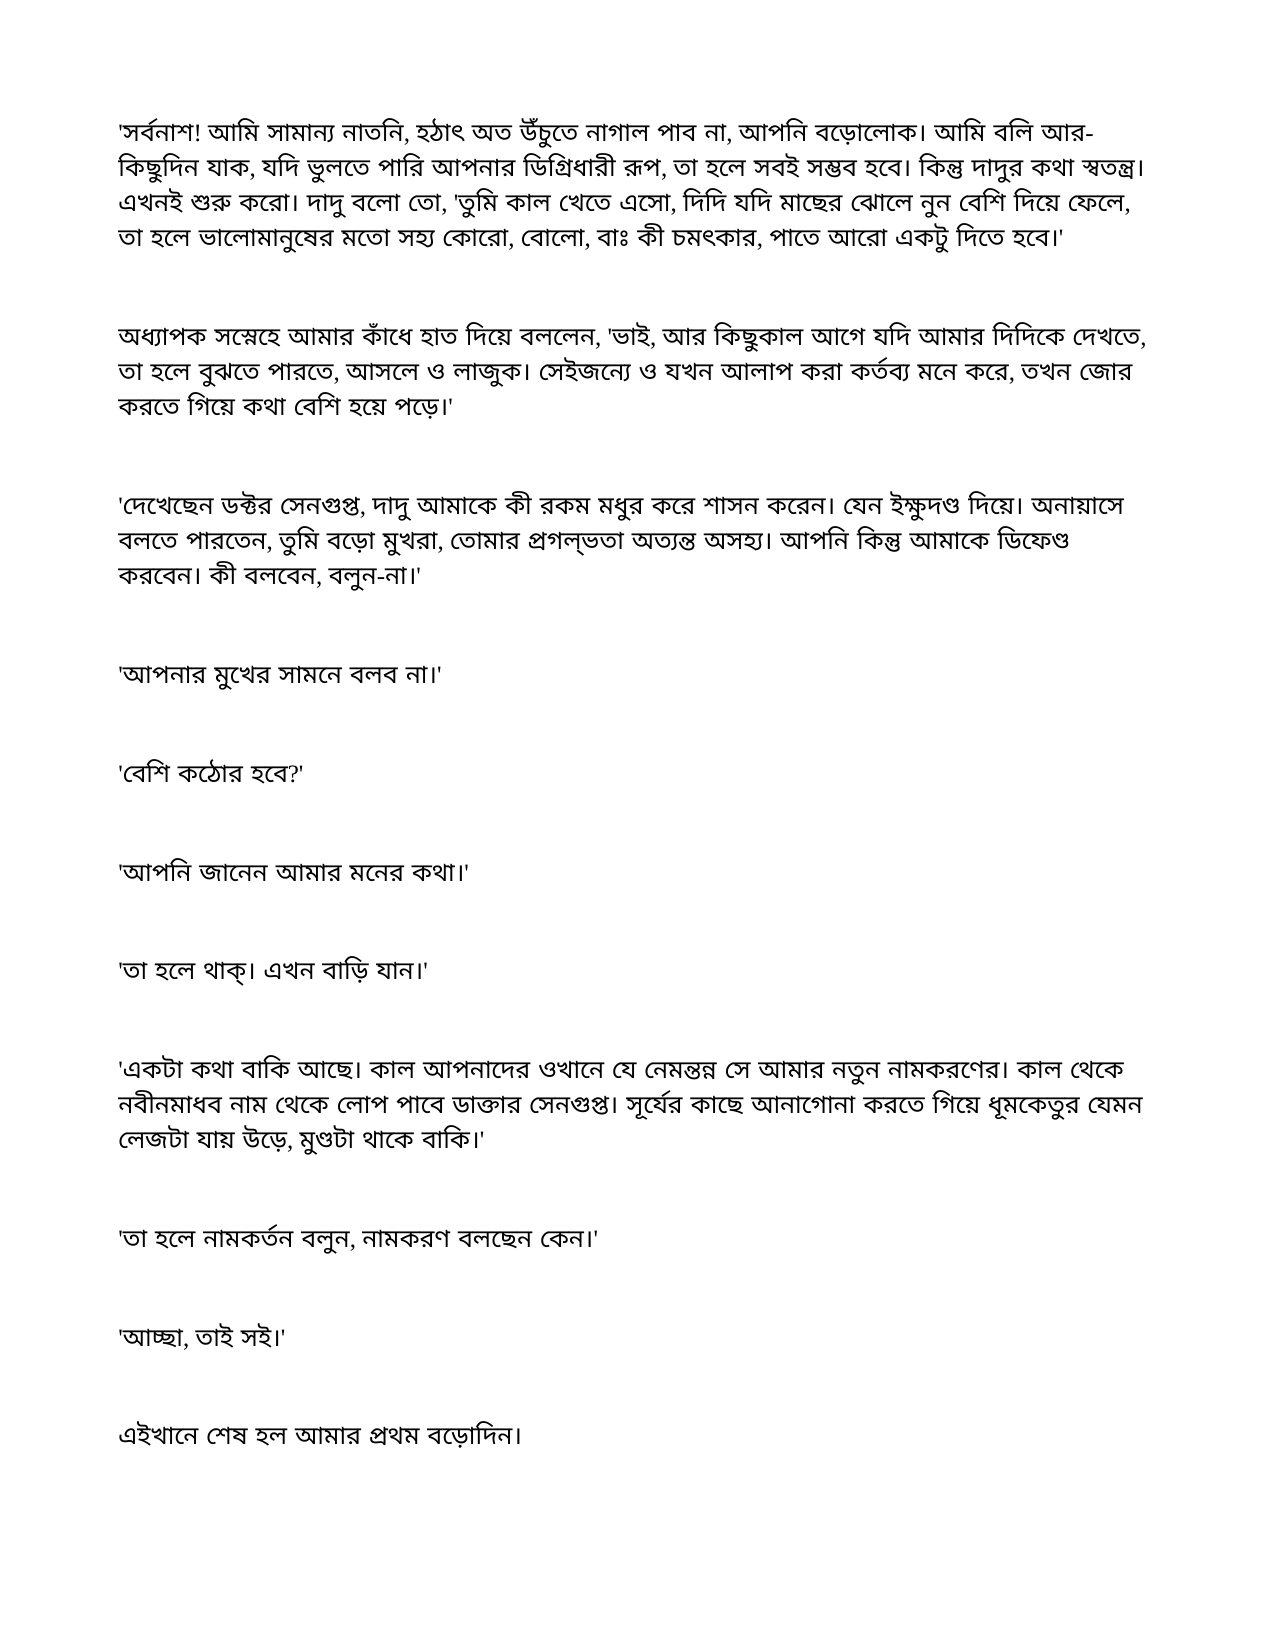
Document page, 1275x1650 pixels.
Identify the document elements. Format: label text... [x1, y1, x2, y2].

text 'দেখেছেন ডক্টর সেনগুপ্ত, দাদু আমাকে কী রকম মধুর করে শাসন করেন। যেন ইক্ষুদণ্ড দিয়ে। অনায়াসে বলতে পারতেন, তুমি বড়ো মুখরা, তোমার প্রগল্‌ভতা অত্যন্ত অসহ্য। আপনি কিন্তু আমাকে ডিফেণ্ড করবেন। কী বলবেন, বলুন-না।' [118, 491, 1157, 591]
text 'আপনি জানেন আমার মনের কথা।' [118, 858, 1157, 887]
text 'একটা কথা বাকি আছে। কাল আপনাদের ওখানে যে নেমন্তন্ন সে আমার নতুন নামকরণের। কাল থেকে নবীনমাধব নাম থেকে লোপ পাবে ডাক্তার সেনগুপ্ত। সূর্যের কাছে আনাগোনা করতে গিয়ে ধূমকেতুর যেমন লেজটা যায় উড়ে, মুণ্ডটা থাকে বাকি।' [118, 1055, 1157, 1154]
text 'বেশি কঠোর হবে?' [118, 759, 1157, 788]
text অধ্যাপক সস্নেহে আমার কাঁধে হাত দিয়ে বললেন, 'ভাই, আর কিছুকাল আগে যদি আমার দিদিকে দেখতে, তা হলে বুঝতে পারতে, আসলে ও লাজুক। সেইজন্যে ও যখন আলাপ করা কর্তব্য মনে করে, তখন জোর করতে গিয়ে কথা বেশি হয়ে পড়ে।' [118, 322, 1157, 422]
text 'তা হলে নামকর্তন বলুন, নামকরণ বলছেন কেন।' [118, 1224, 1157, 1253]
text 'সর্বনাশ! আমি সামান্য নাতনি, হঠাৎ অত উঁচুতে নাগাল পাব না, আপনি বড়োলোক। আমি বলি আর-কিছুদিন যাক, যদি ভুলতে পারি আপনার ডিগ্রিধারী রূপ, তা হলে সবই সম্ভব হবে। কিন্তু দাদুর কথা স্বতন্ত্র। এখনই শুরু করো। দাদু বলো তো, 'তুমি কাল খেতে এসো, দিদি যদি মাছের ঝোলে নুন বেশি দিয়ে ফেলে, তা হলে ভালোমানুষের মতো সহ্য কোরো, বোলো, বাঃ কী চমৎকার, পাতে আরো একটু দিতে হবে।' [118, 118, 1157, 253]
text এইখানে শেষ হল আমার প্রথম বড়োদিন। [118, 1421, 1157, 1451]
text 'আচ্ছা, তাই সই।' [118, 1323, 1157, 1352]
text 'তা হলে থাক্‌। এখন বাড়ি যান।' [118, 956, 1157, 986]
text 'আপনার মুখের সামনে বলব না।' [118, 660, 1157, 689]
